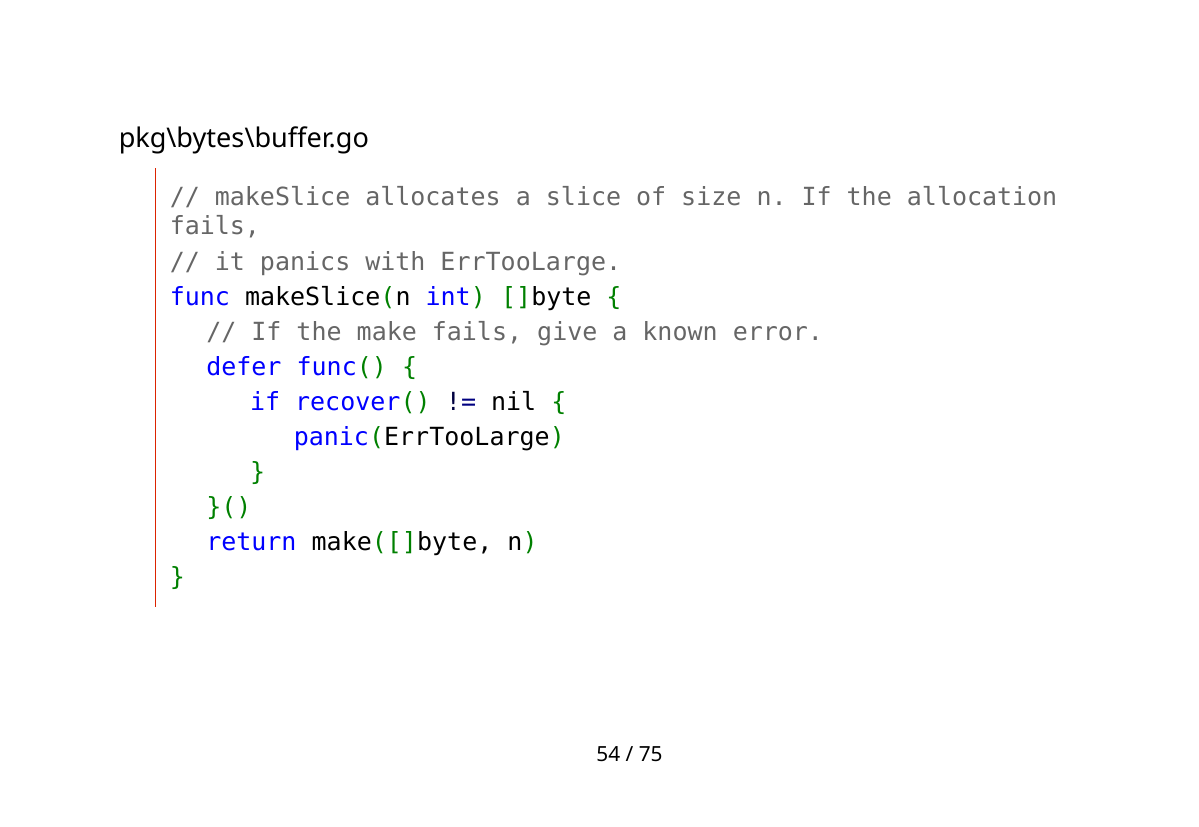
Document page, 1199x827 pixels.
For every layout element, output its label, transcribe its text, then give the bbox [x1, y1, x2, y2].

text // it panics with ErrTooLarge. [156, 232, 1140, 267]
text // makeSlice allocates a slice of size n. If the allocation fails, [156, 168, 1140, 232]
text } [156, 442, 1140, 478]
text return make([]byte, n) [156, 513, 1140, 548]
text func makeSlice(n int) []byte { [156, 267, 1140, 302]
text // If the make fails, give a known error. [156, 302, 1140, 337]
text }() [156, 478, 1140, 513]
text if recover() != nil { [156, 372, 1140, 407]
text } [156, 548, 1140, 607]
text pkg\bytes\buffer.go [118, 119, 1140, 156]
text panic(ErrTooLarge) [156, 407, 1140, 442]
text defer func() { [156, 337, 1140, 372]
